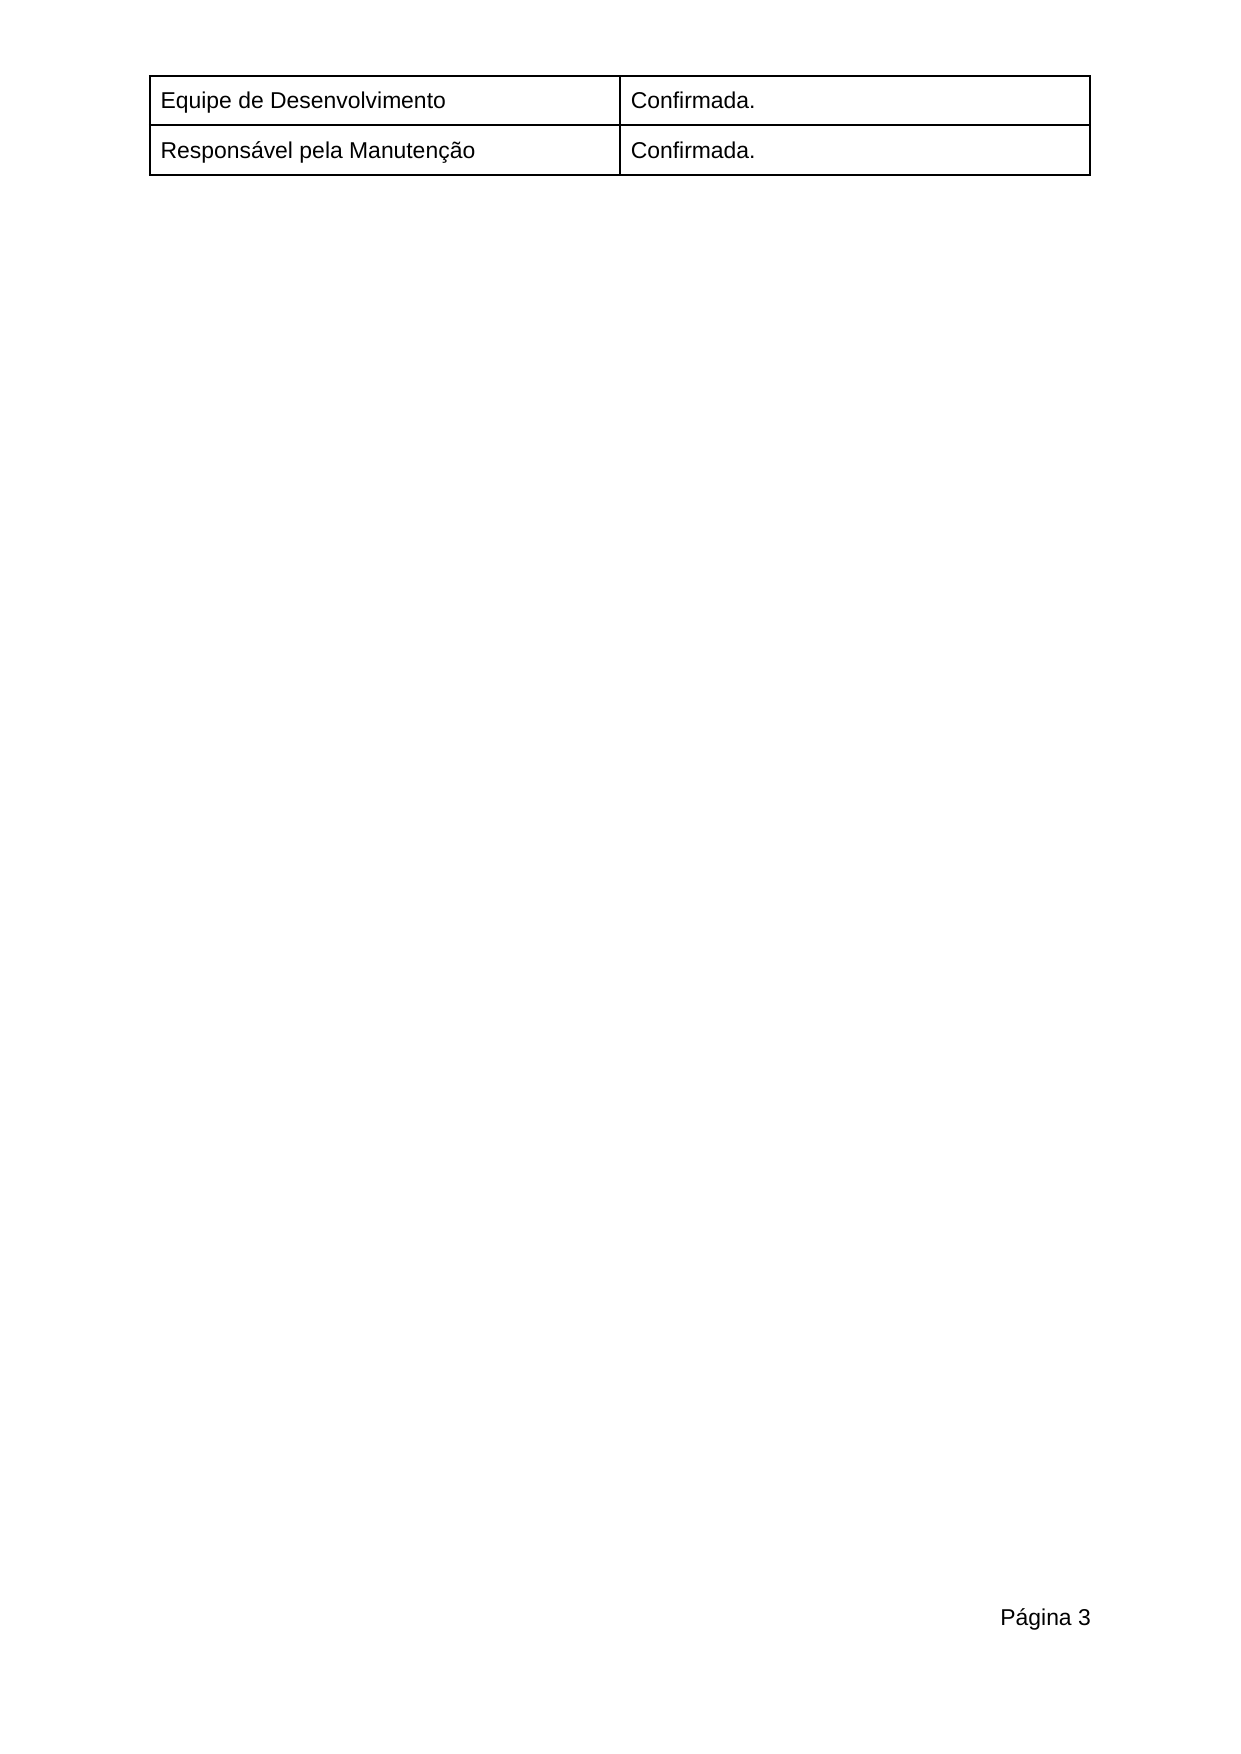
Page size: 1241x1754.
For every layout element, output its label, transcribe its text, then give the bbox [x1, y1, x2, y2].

table_cell Responsável pela Manutenção [151, 126, 619, 173]
table_cell Equipe de Desenvolvimento [151, 77, 619, 124]
table_cell Confirmada. [621, 126, 1089, 173]
table_cell Confirmada. [621, 77, 1089, 124]
